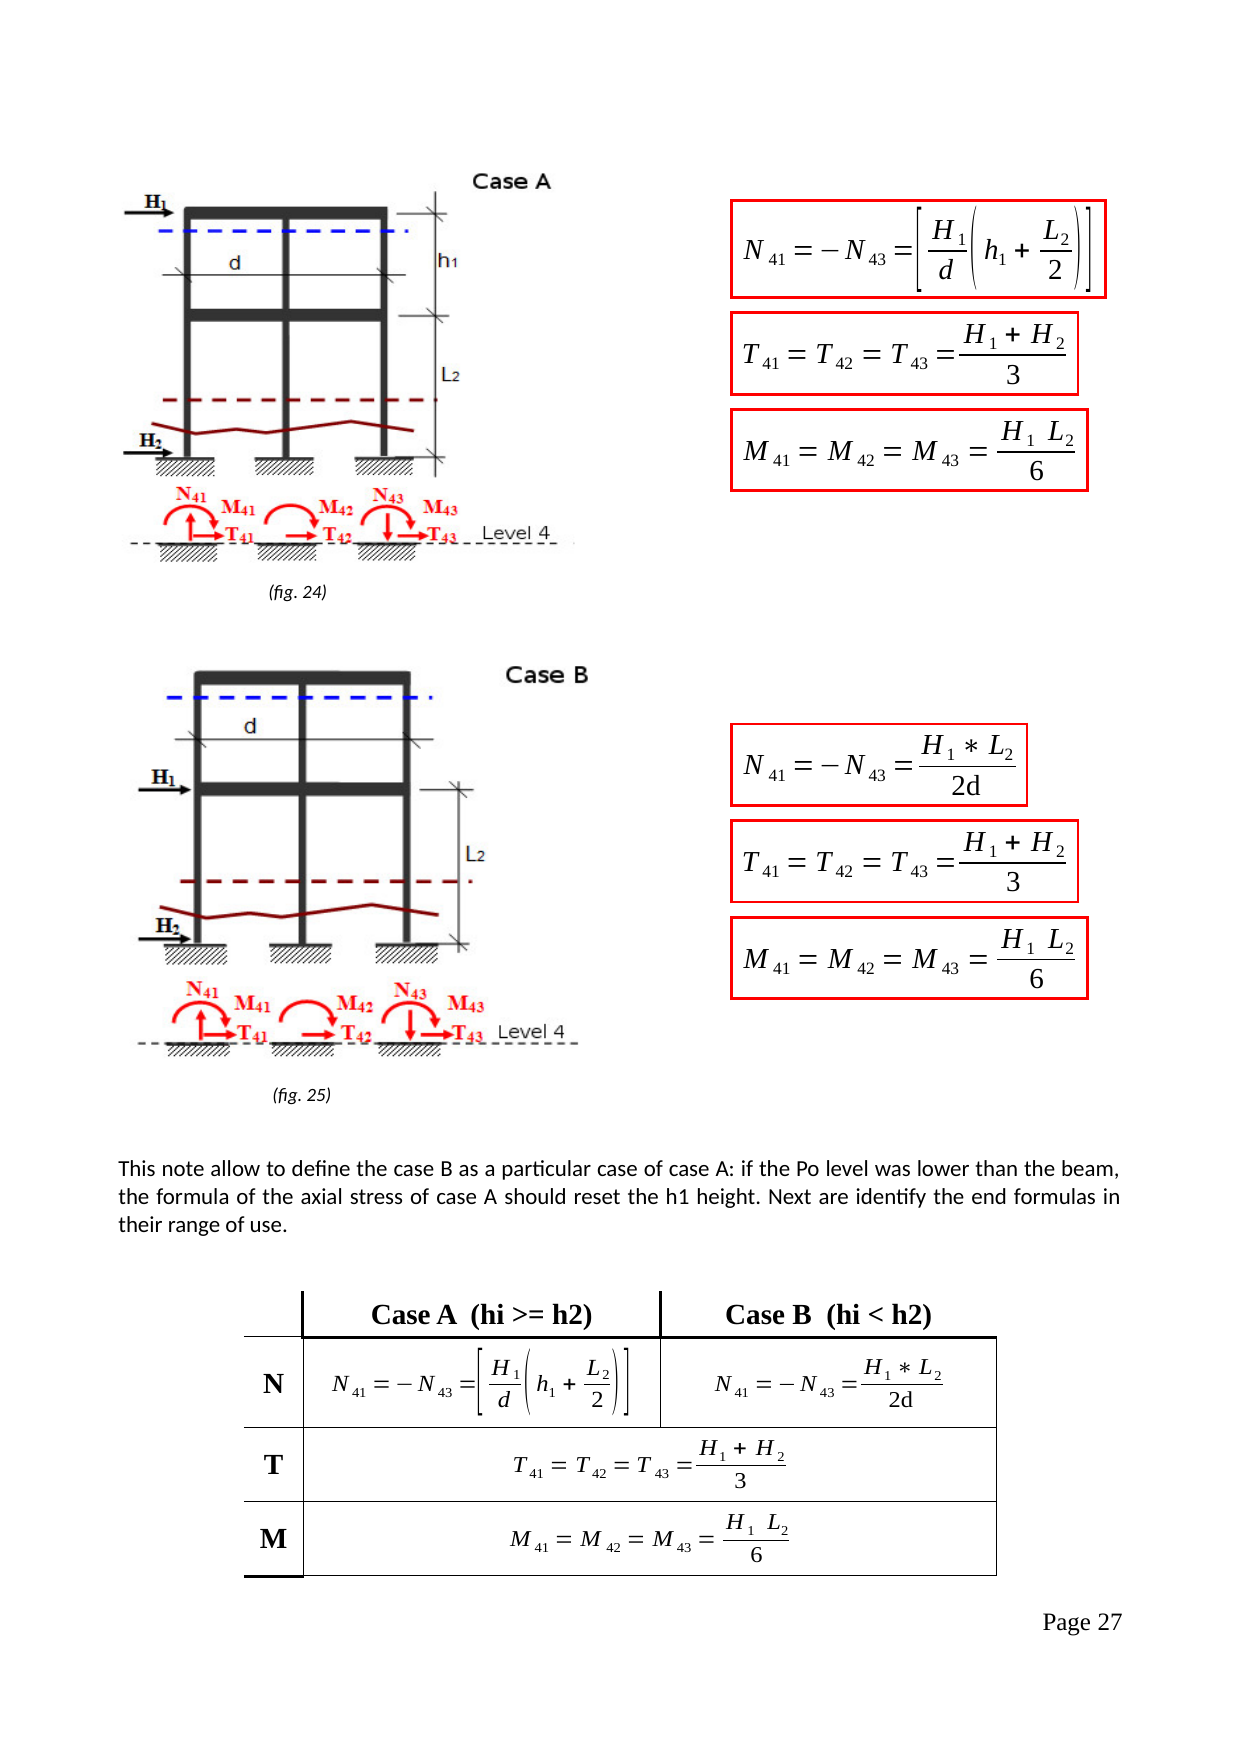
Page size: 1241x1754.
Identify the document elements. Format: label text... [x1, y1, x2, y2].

table_cell M [244, 1502, 303, 1575]
table_header [244, 1291, 301, 1336]
table_header Case A (hi >= h2) [304, 1291, 659, 1336]
table_cell [304, 1339, 660, 1427]
picture [129, 656, 602, 1068]
table_cell [304, 1502, 996, 1575]
table_header Case B (hi < h2) [662, 1291, 996, 1336]
table_cell N [244, 1337, 303, 1427]
table_cell [661, 1339, 996, 1427]
table_cell [304, 1428, 996, 1501]
text This note allow to define the case B as a particular case of case A: if the Po level was lower than the beam, the formula of the axial stress of case A should reset the h1 height. Next are identify the end formulas in their range of use. [118, 1154, 1122, 1238]
text (fig. 24) [118, 581, 1122, 604]
table_cell T [244, 1428, 303, 1501]
picture [102, 165, 575, 576]
text (fig. 25) [118, 1083, 1122, 1106]
